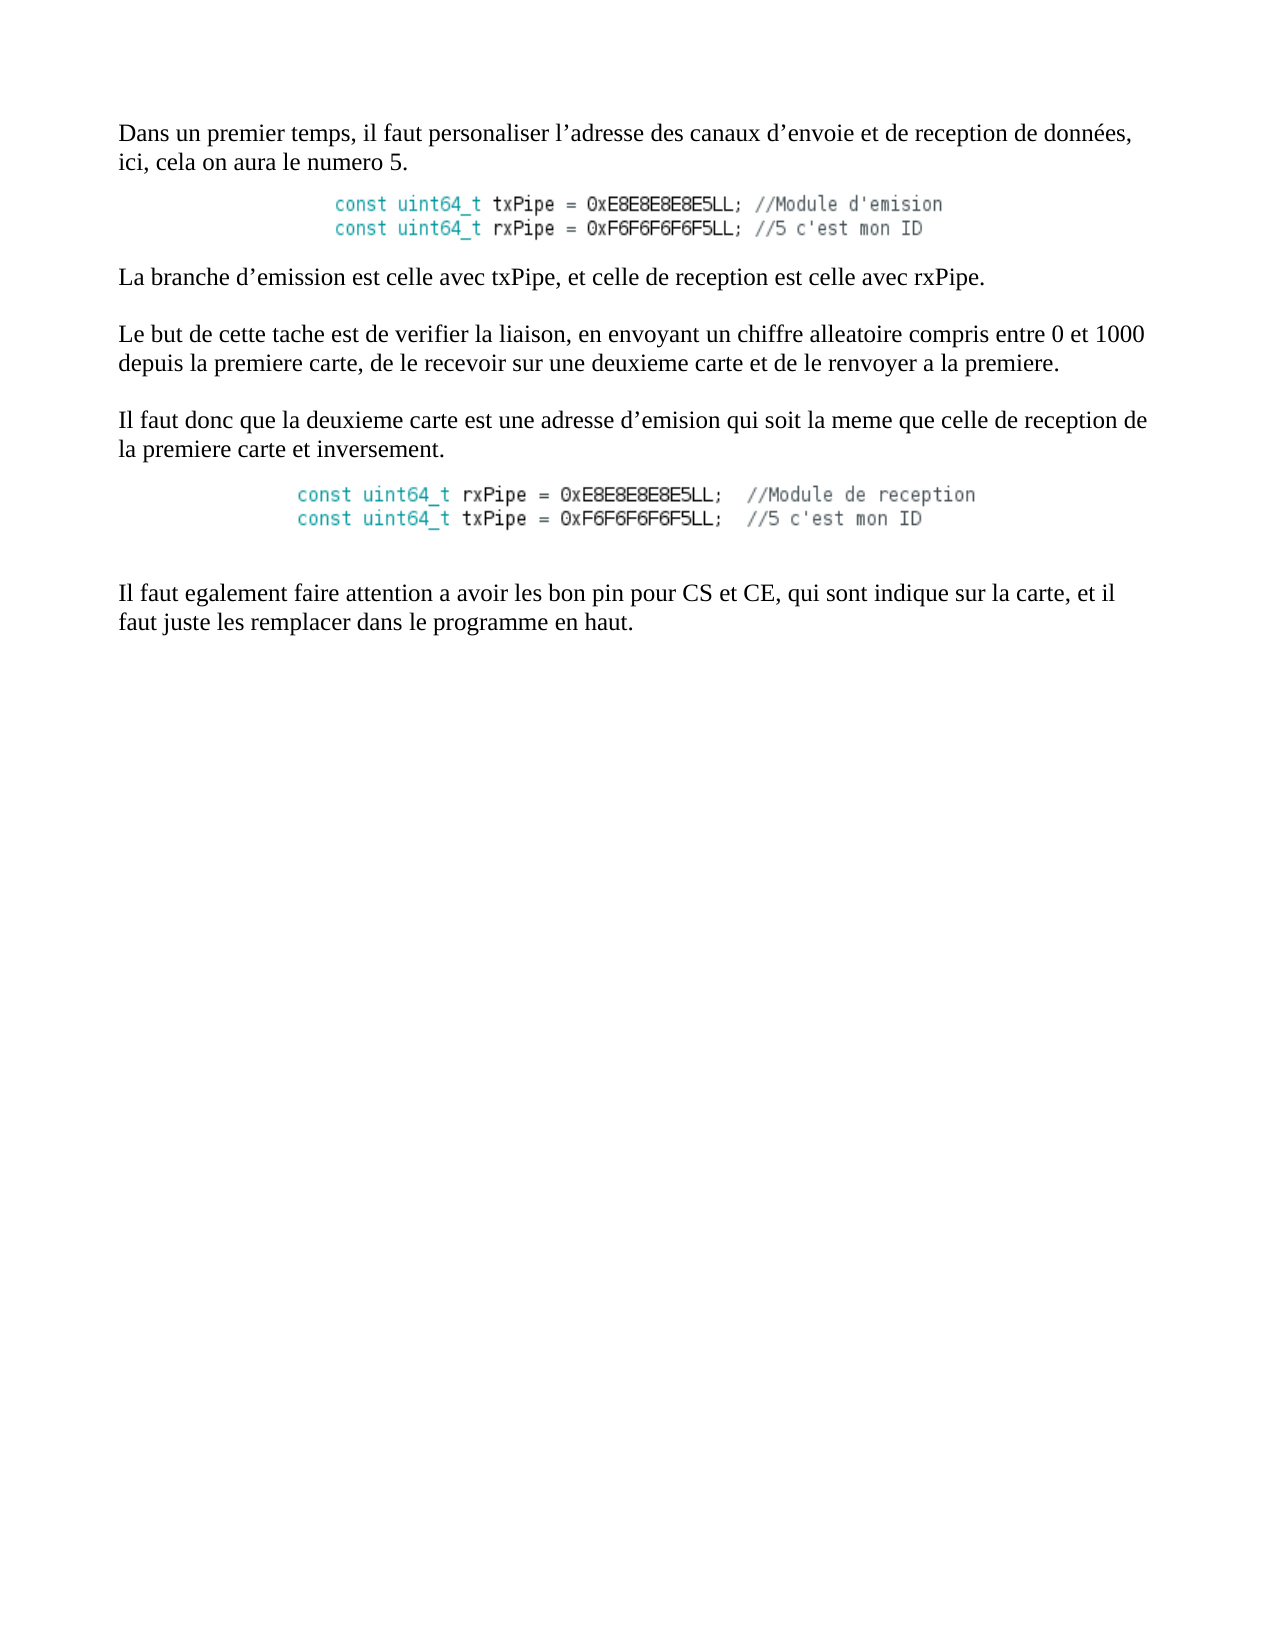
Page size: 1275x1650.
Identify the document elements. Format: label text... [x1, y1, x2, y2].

picture [288, 478, 987, 535]
picture [326, 185, 967, 253]
text Il faut donc que la deuxieme carte est une adresse d’emision qui soit la meme que celle de reception de la premiere carte et inversement. [118, 406, 1157, 463]
text Le but de cette tache est de verifier la liaison, en envoyant un chiffre alleatoire compris entre 0 et 1000 depuis la premiere carte, de le recevoir sur une deuxieme carte et de le renvoyer a la premiere. [118, 319, 1157, 377]
text Il faut egalement faire attention a avoir les bon pin pour CS et CE, qui sont indique sur la carte, et il faut juste les remplacer dans le programme en haut. [118, 578, 1157, 636]
text La branche d’emission est celle avec txPipe, et celle de reception est celle avec rxPipe. [118, 262, 1157, 291]
text Dans un premier temps, il faut personaliser l’adresse des canaux d’envoie et de reception de données, ici, cela on aura le numero 5. [118, 118, 1157, 176]
